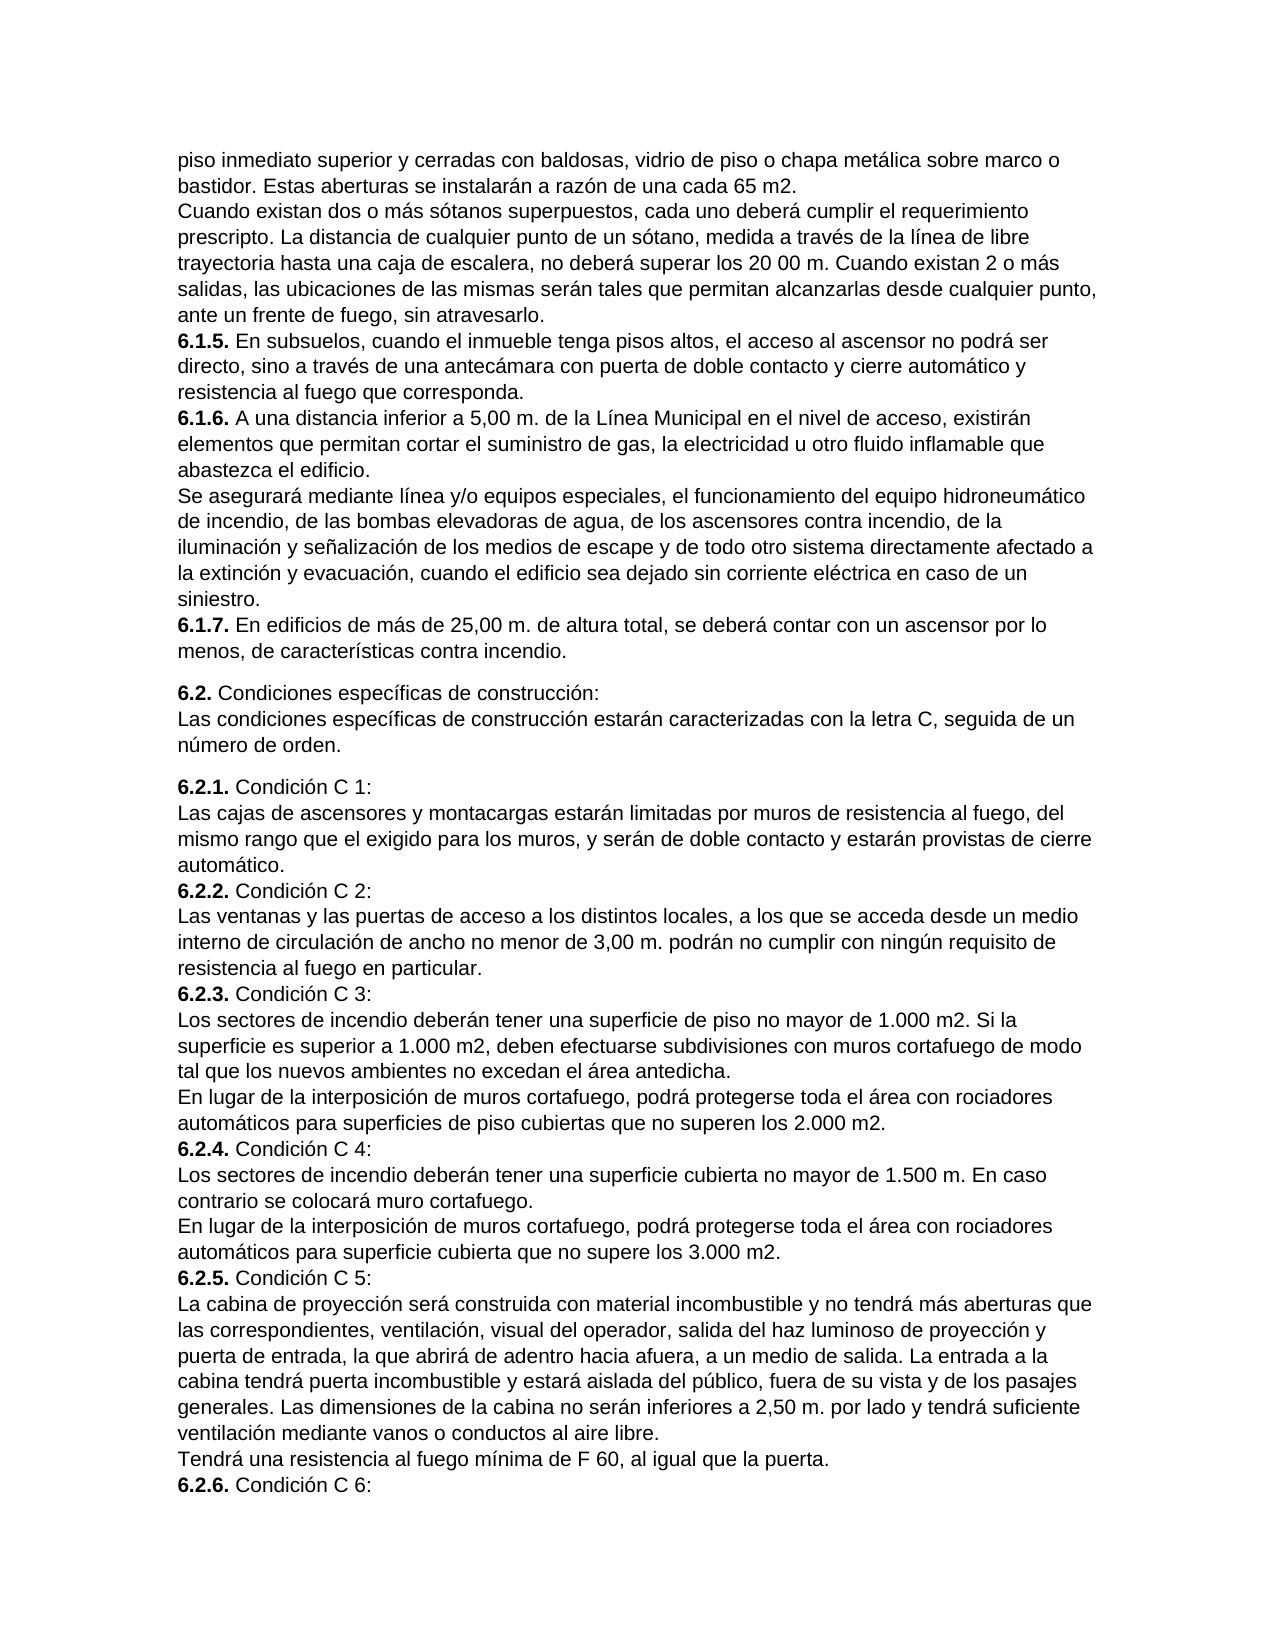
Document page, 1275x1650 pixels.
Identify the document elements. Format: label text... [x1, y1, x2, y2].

text 6.2.1. Condición C 1: Las cajas de ascensores y montacargas estarán limitadas por muros de resistencia al fuego, del mismo rango que el exigido para los muros, y serán de doble contacto y estarán provistas de cierre automático. 6.2.2. Condición C 2: Las ventanas y las puertas de acceso a los distintos locales, a los que se acceda desde un medio interno de circulación de ancho no menor de 3,00 m. podrán no cumplir con ningún requisito de resistencia al fuego en particular. 6.2.3. Condición C 3: Los sectores de incendio deberán tener una superficie de piso no mayor de 1.000 m2. Si la superficie es superior a 1.000 m2, deben efectuarse subdivisiones con muros cortafuego de modo tal que los nuevos ambientes no excedan el área antedicha. En lugar de la interposición de muros cortafuego, podrá protegerse toda el área con rociadores automáticos para superficies de piso cubiertas que no superen los 2.000 m2. 6.2.4. Condición C 4: Los sectores de incendio deberán tener una superficie cubierta no mayor de 1.500 m. En caso contrario se colocará muro cortafuego. En lugar de la interposición de muros cortafuego, podrá protegerse toda el área con rociadores automáticos para superficie cubierta que no supere los 3.000 m2. 6.2.5. Condición C 5: La cabina de proyección será construida con material incombustible y no tendrá más aberturas que las correspondientes, ventilación, visual del operador, salida del haz luminoso de proyección y puerta de entrada, la que abrirá de adentro hacia afuera, a un medio de salida. La entrada a la cabina tendrá puerta incombustible y estará aislada del público, fuera de su vista y de los pasajes generales. Las dimensiones de la cabina no serán inferiores a 2,50 m. por lado y tendrá suficiente ventilación mediante vanos o conductos al aire libre. Tendrá una resistencia al fuego mínima de F 60, al igual que la puerta. 6.2.6. Condición C 6: [177, 775, 1098, 1497]
text 6.2. Condiciones específicas de construcción: Las condiciones específicas de construcción estarán caracterizadas con la letra C, seguida de un número de orden. [177, 681, 1098, 757]
text piso inmediato superior y cerradas con baldosas, vidrio de piso o chapa metálica sobre marco o bastidor. Estas aberturas se instalarán a razón de una cada 65 m2. Cuando existan dos o más sótanos superpuestos, cada uno deberá cumplir el requerimiento prescripto. La distancia de cualquier punto de un sótano, medida a través de la línea de libre trayectoria hasta una caja de escalera, no deberá superar los 20 00 m. Cuando existan 2 o más salidas, las ubicaciones de las mismas serán tales que permitan alcanzarlas desde cualquier punto, ante un frente de fuego, sin atravesarlo. 6.1.5. En subsuelos, cuando el inmueble tenga pisos altos, el acceso al ascensor no podrá ser directo, sino a través de una antecámara con puerta de doble contacto y cierre automático y resistencia al fuego que corresponda. 6.1.6. A una distancia inferior a 5,00 m. de la Línea Municipal en el nivel de acceso, existirán elementos que permitan cortar el suministro de gas, la electricidad u otro fluido inflamable que abastezca el edificio. Se asegurará mediante línea y/o equipos especiales, el funcionamiento del equipo hidroneumático de incendio, de las bombas elevadoras de agua, de los ascensores contra incendio, de la iluminación y señalización de los medios de escape y de todo otro sistema directamente afectado a la extinción y evacuación, cuando el edificio sea dejado sin corriente eléctrica en caso de un siniestro. 6.1.7. En edificios de más de 25,00 m. de altura total, se deberá contar con un ascensor por lo menos, de características contra incendio. [177, 148, 1098, 662]
